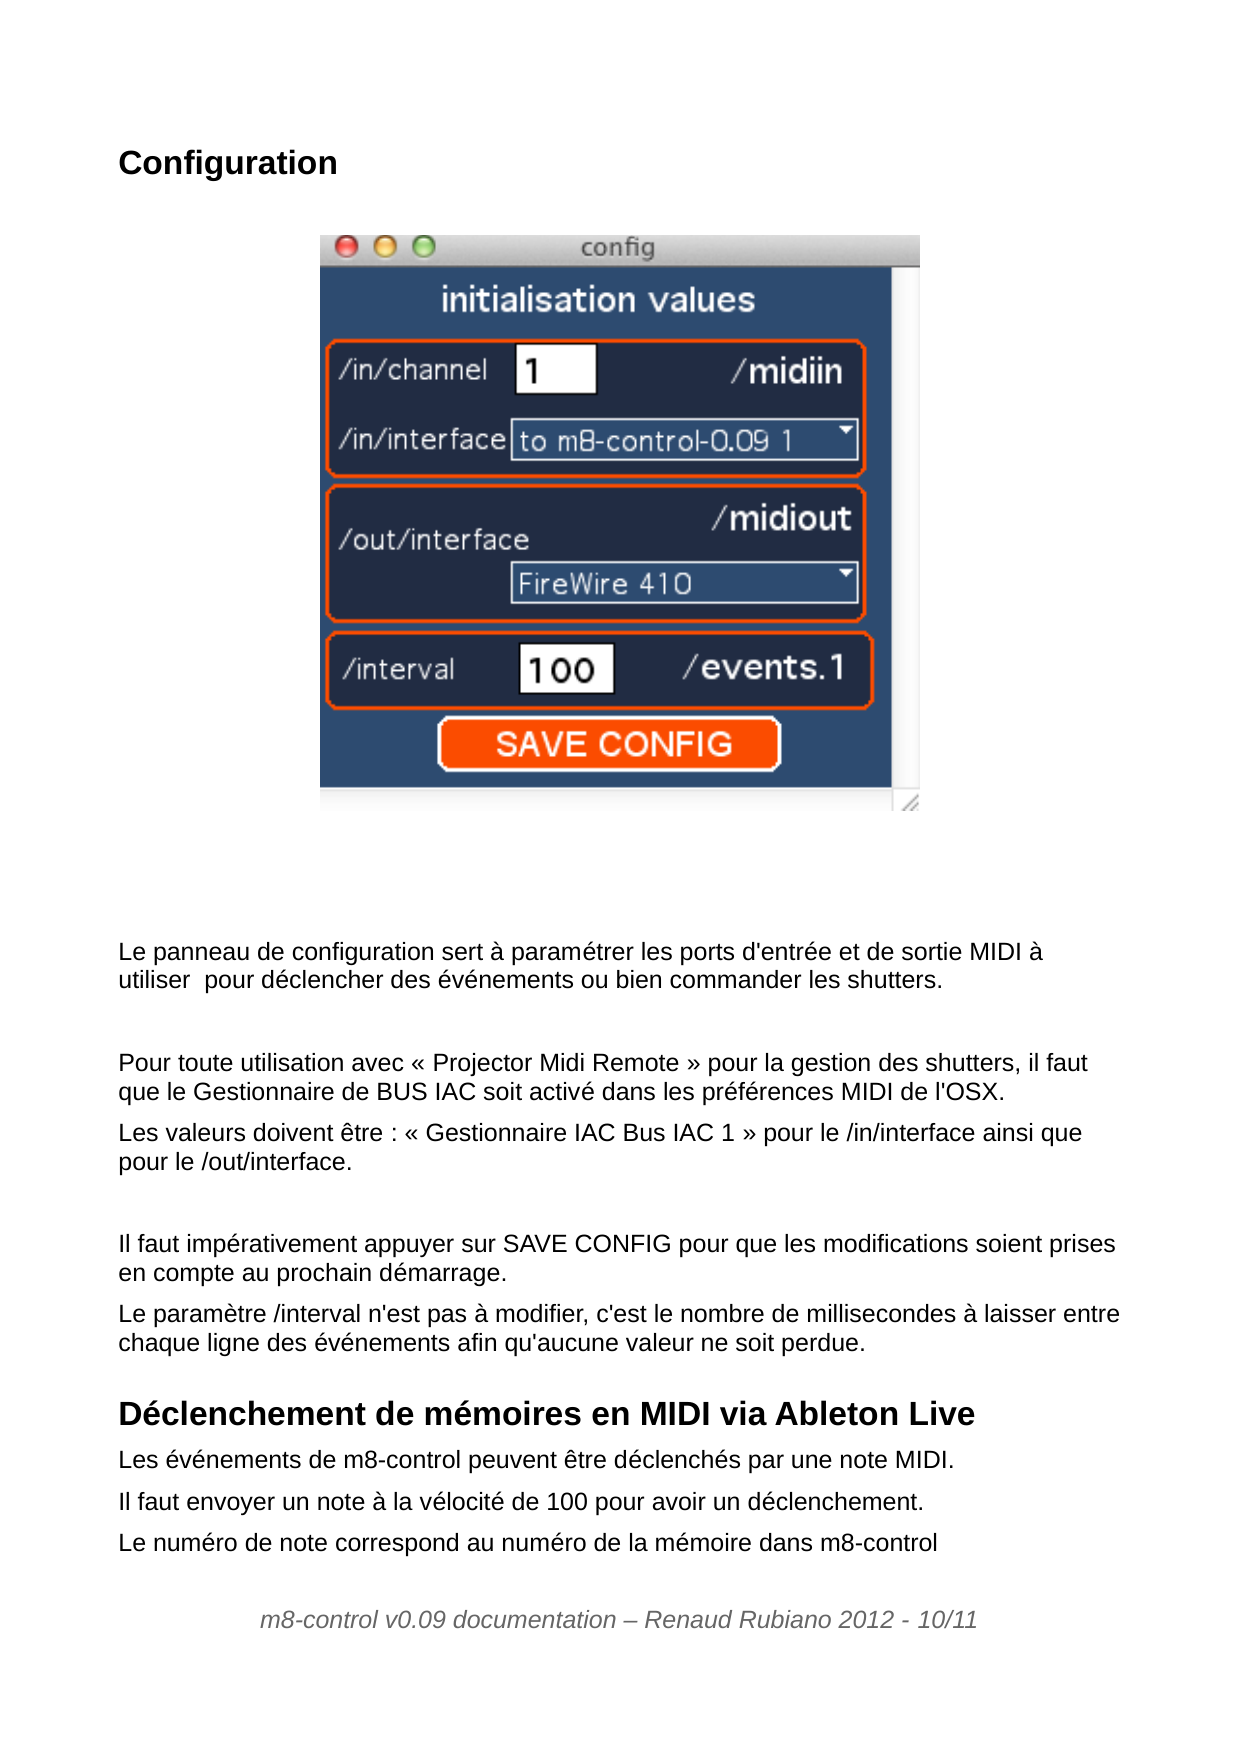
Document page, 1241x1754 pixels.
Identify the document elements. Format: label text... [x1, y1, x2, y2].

text Pour toute utilisation avec « Projector Midi Remote » pour la gestion des shutters, il faut que le Gestionnaire de BUS IAC soit activé dans les préférences MIDI de l'OSX. [118, 1048, 1122, 1106]
text Le paramètre /interval n'est pas à modifier, c'est le nombre de millisecondes à laisser entre chaque ligne des événements afin qu'aucune valeur ne soit perdue. [118, 1299, 1122, 1357]
text Les événements de m8-control peuvent être déclenchés par une note MIDI. [118, 1445, 1122, 1474]
subtitle Configuration [118, 143, 1122, 182]
picture [320, 235, 920, 811]
subtitle Déclenchement de mémoires en MIDI via Ableton Live [118, 1394, 1122, 1433]
text Les valeurs doivent être : « Gestionnaire IAC Bus IAC 1 » pour le /in/interface ainsi que pour le /out/interface. [118, 1118, 1122, 1176]
text Le panneau de configuration sert à paramétrer les ports d'entrée et de sortie MIDI à utiliser pour déclencher des événements ou bien commander les shutters. [118, 937, 1122, 994]
text Il faut impérativement appuyer sur SAVE CONFIG pour que les modifications soient prises en compte au prochain démarrage. [118, 1229, 1122, 1287]
text Il faut envoyer un note à la vélocité de 100 pour avoir un déclenchement. [118, 1487, 1122, 1515]
text Le numéro de note correspond au numéro de la mémoire dans m8-control [118, 1528, 1122, 1557]
